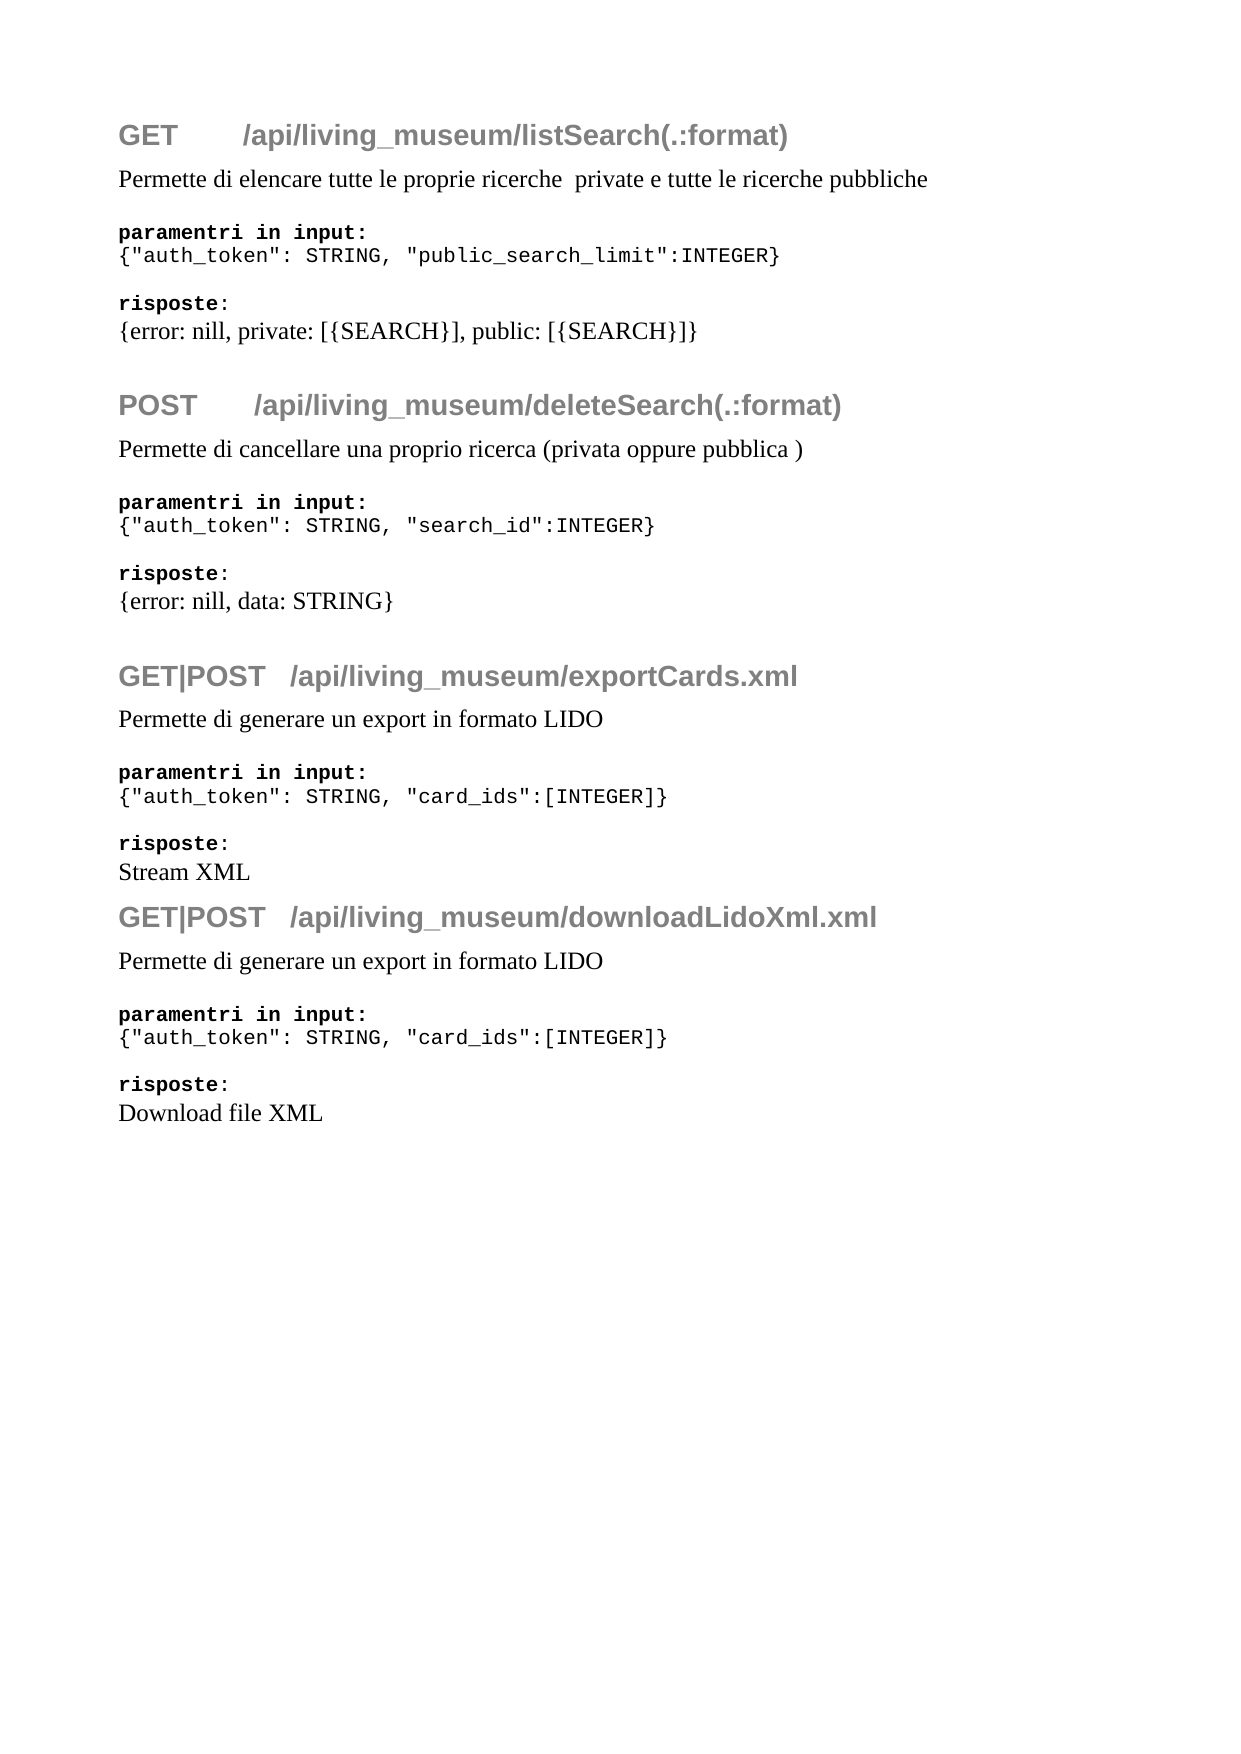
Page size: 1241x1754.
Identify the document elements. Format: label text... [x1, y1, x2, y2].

text risposte: [118, 563, 1122, 586]
text Permette di generare un export in formato LIDO [118, 946, 1122, 975]
subtitle GET /api/living_museum/listSearch(.:format) [118, 118, 1122, 152]
text {"auth_token": STRING, "card_ids":[INTEGER]} [118, 1027, 1122, 1051]
text paramentri in input: [118, 222, 1122, 245]
text paramentri in input: [118, 762, 1122, 786]
text Permette di cancellare una proprio ricerca (privata oppure pubblica ) [118, 434, 1122, 463]
text risposte: [118, 833, 1122, 857]
subtitle GET|POST /api/living_museum/exportCards.xml [118, 658, 1122, 692]
text {"auth_token": STRING, "card_ids":[INTEGER]} [118, 786, 1122, 809]
text Stream XML [118, 857, 1122, 885]
text risposte: [118, 1074, 1122, 1098]
text {error: nill, private: [{SEARCH}], public: [{SEARCH}]} [118, 316, 1122, 345]
text paramentri in input: [118, 1003, 1122, 1027]
text paramentri in input: [118, 492, 1122, 516]
text {"auth_token": STRING, "search_id":INTEGER} [118, 516, 1122, 539]
text {error: nill, data: STRING} [118, 586, 1122, 615]
text {"auth_token": STRING, "public_search_limit":INTEGER} [118, 245, 1122, 269]
text Download file XML [118, 1098, 1122, 1127]
subtitle GET|POST /api/living_museum/downloadLidoXml.xml [118, 900, 1122, 933]
text Permette di elencare tutte le proprie ricerche private e tutte le ricerche pubbliche [118, 164, 1122, 193]
text Permette di generare un export in formato LIDO [118, 704, 1122, 733]
subtitle POST /api/living_museum/deleteSearch(.:format) [118, 388, 1122, 422]
text risposte: [118, 293, 1122, 316]
